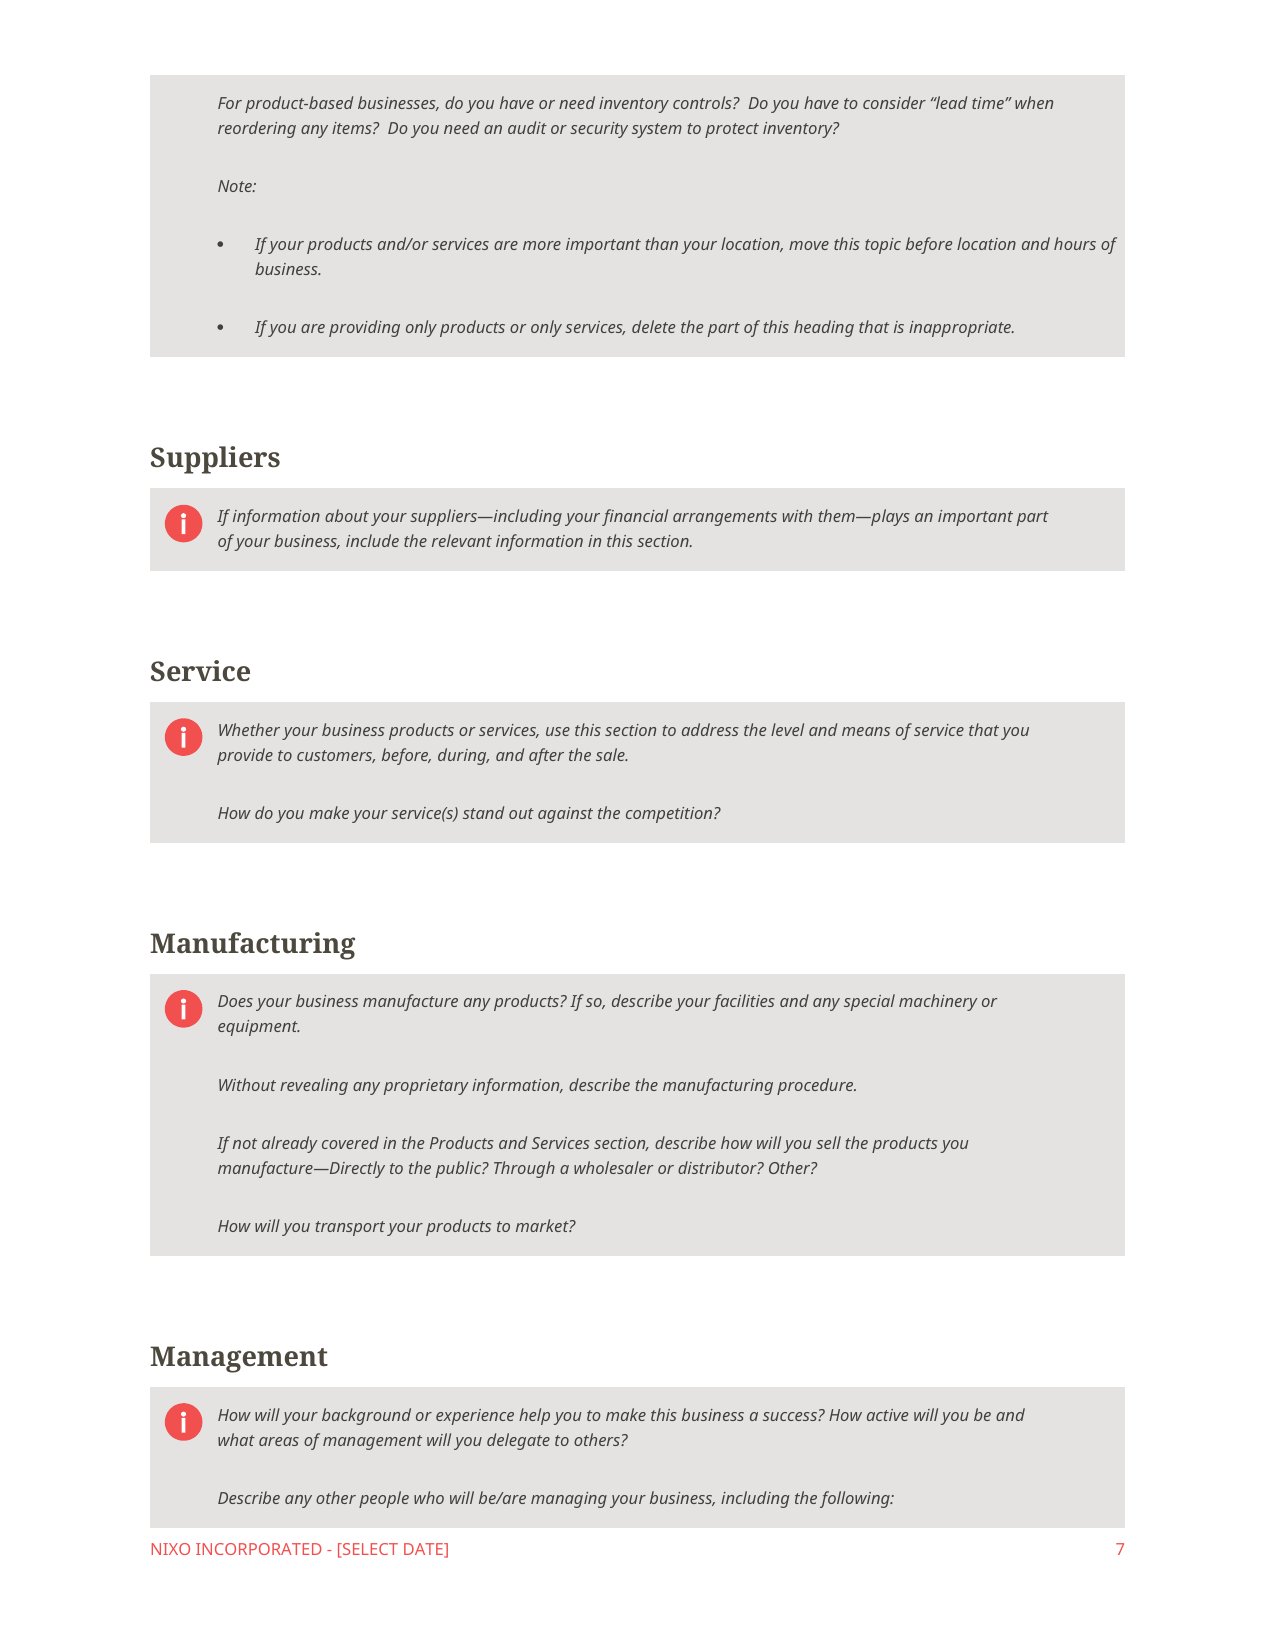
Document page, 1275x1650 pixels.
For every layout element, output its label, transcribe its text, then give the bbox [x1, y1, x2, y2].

subtitle Suppliers [150, 439, 1125, 476]
subtitle Management [150, 1337, 1125, 1374]
table_header If information about your suppliers—including your financial arrangements with them—plays an important part of your business, include the relevant information in this section. [217, 488, 1125, 571]
table_header How will your background or experience help you to make this business a success? How active will you be and what areas of management will you delegate to others? Describe any other people who will be/are managing your business, including the following: What are their qualifications and background? (Resumes can be included in an Appendix.) What are their strengths or areas of expertise that support the success of your business? What are their responsibilities and are those clearly defined (particularly important in partnership agreements)? What skills does your management team lack that must be supplied by outside sources or by additional hiring? If your business has employees, describe the chain of command. What training and support (such as a handbook of company policies) will you provide to employees? Will you provide any incentives to employees that will enhance the growth of your company? If your business is a franchise, what type of assistance can you expect, and for how long? Include information about operating procedures and related guidance that has been provided to you by the franchiser. [217, 1387, 1125, 1528]
table_header [150, 488, 217, 571]
subtitle Service [150, 652, 1125, 689]
table_header [150, 1387, 217, 1528]
table_header [150, 702, 217, 843]
table_header [150, 974, 217, 1256]
subtitle Manufacturing [150, 924, 1125, 961]
table_header Whether your business products or services, use this section to address the level and means of service that you provide to customers, before, during, and after the sale. How do you make your service(s) stand out against the competition? [217, 702, 1125, 843]
table_header Does your business manufacture any products? If so, describe your facilities and any special machinery or equipment. Without revealing any proprietary information, describe the manufacturing procedure. If not already covered in the Products and Services section, describe how will you sell the products you manufacture—Directly to the public? Through a wholesaler or distributor? Other? How will you transport your products to market? [217, 974, 1125, 1256]
table_header For product-based businesses, do you have or need inventory controls? Do you have to consider “lead time” when reordering any items? Do you need an audit or security system to protect inventory? Note: If your products and/or services are more important than your location, move this topic before location and hours of business. If you are providing only products or only services, delete the part of this heading that is inappropriate. [217, 75, 1125, 357]
table_header [150, 75, 217, 357]
